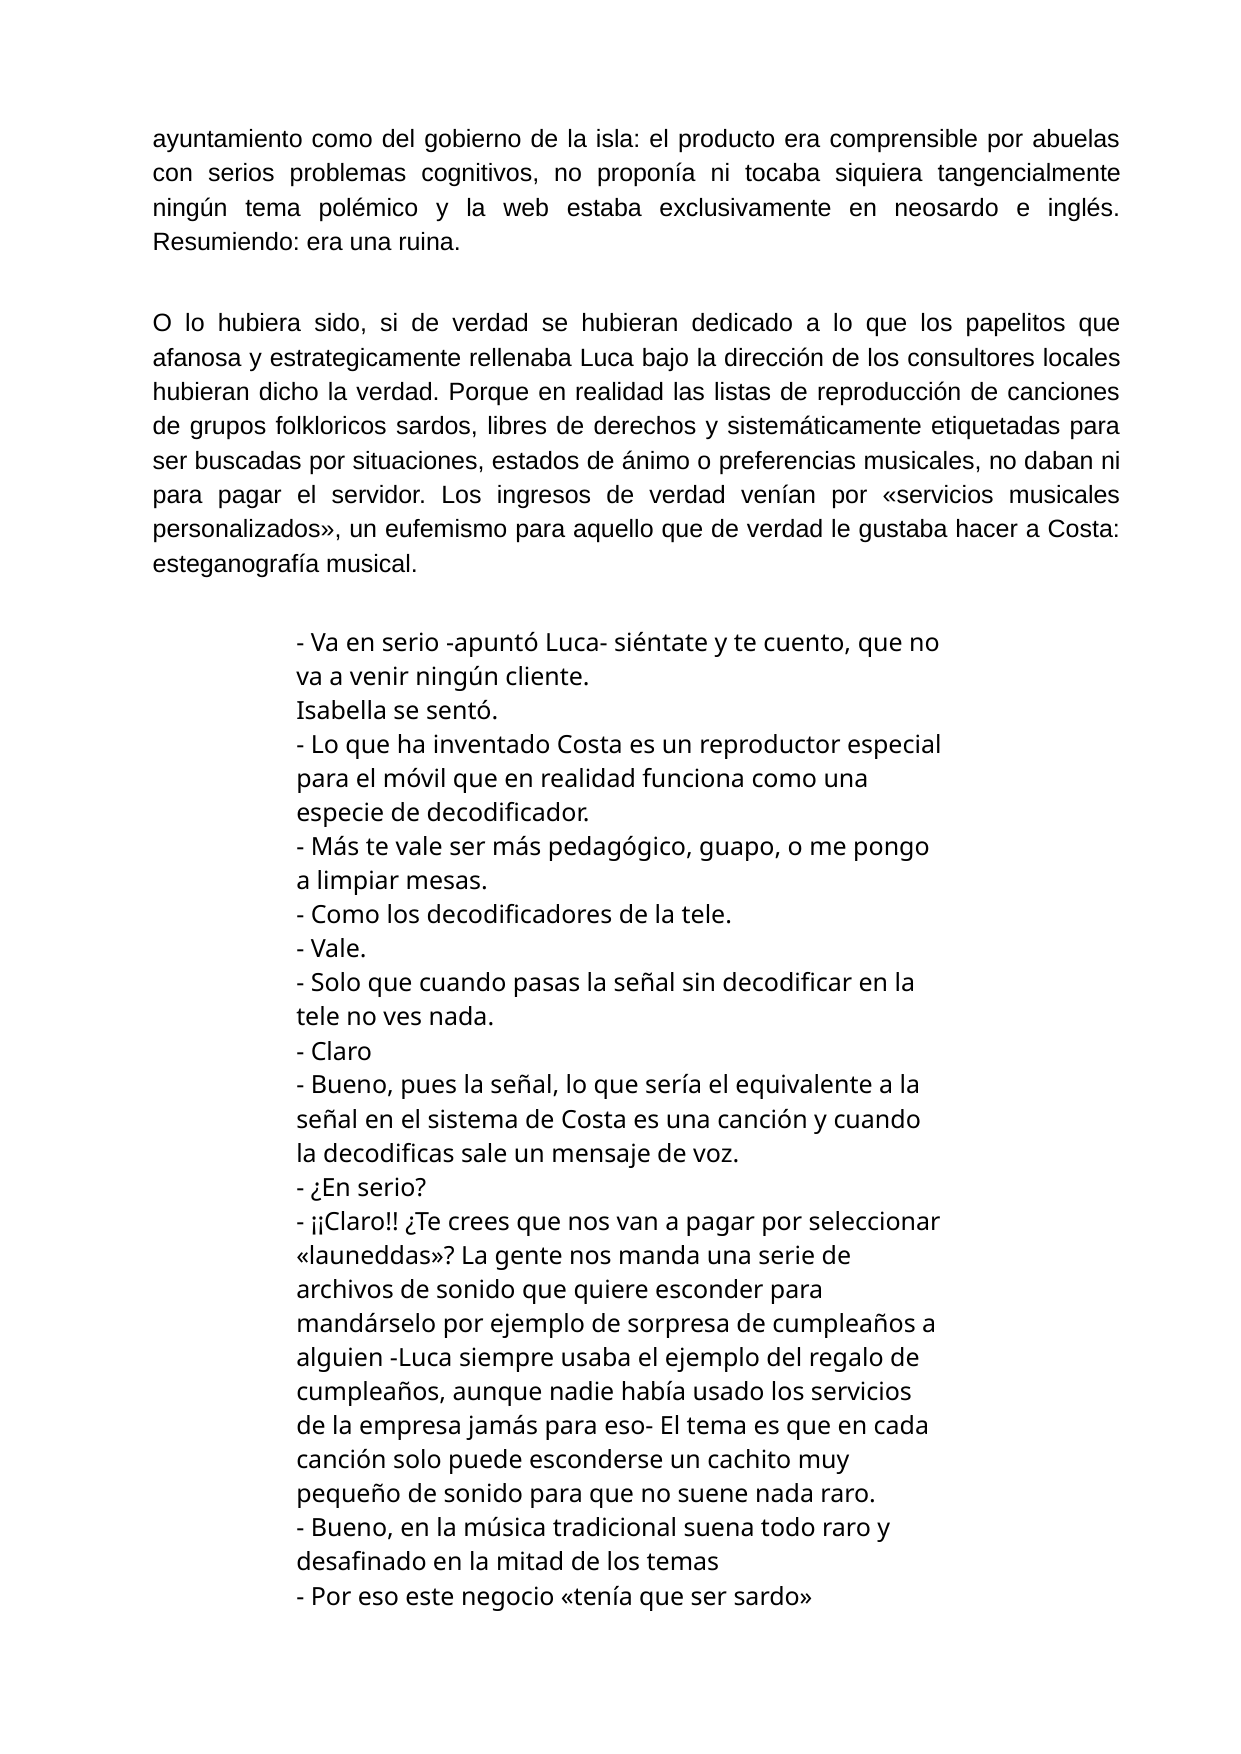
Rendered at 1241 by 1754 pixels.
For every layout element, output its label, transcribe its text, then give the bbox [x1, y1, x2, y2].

text O lo hubiera sido, si de verdad se hubieran dedicado a lo que los papelitos que afanosa y estrategicamente rellenaba Luca bajo la dirección de los consultores locales hubieran dicho la verdad. Porque en realidad las listas de reproducción de canciones de grupos folkloricos sardos, libres de derechos y sistemáticamente etiquetadas para ser buscadas por situaciones, estados de ánimo o preferencias musicales, no daban ni para pagar el servidor. Los ingresos de verdad venían por «servicios musicales personalizados», un eufemismo para aquello que de verdad le gustaba hacer a Costa: esteganografía musical. [152, 302, 1122, 577]
text ayuntamiento como del gobierno de la isla: el producto era comprensible por abuelas con serios problemas cognitivos, no proponía ni tocaba siquiera tangencialmente ningún tema polémico y la web estaba exclusivamente en neosardo e inglés. Resumiendo: era una ruina. [152, 118, 1122, 256]
text - Va en serio -apuntó Luca- siéntate y te cuento, que no va a venir ningún cliente. Isabella se sentó. - Lo que ha inventado Costa es un reproductor especial para el móvil que en realidad funciona como una especie de decodificador. - Más te vale ser más pedagógico, guapo, o me pongo a limpiar mesas. - Como los decodificadores de la tele. - Vale. - Solo que cuando pasas la señal sin decodificar en la tele no ves nada. - Claro - Bueno, pues la señal, lo que sería el equivalente a la señal en el sistema de Costa es una canción y cuando la decodificas sale un mensaje de voz. - ¿En serio? - ¡¡Claro!! ¿Te crees que nos van a pagar por seleccionar «launeddas»? La gente nos manda una serie de archivos de sonido que quiere esconder para mandárselo por ejemplo de sorpresa de cumpleaños a alguien -Luca siempre usaba el ejemplo del regalo de cumpleaños, aunque nadie había usado los servicios de la empresa jamás para eso- El tema es que en cada canción solo puede esconderse un cachito muy pequeño de sonido para que no suene nada raro. - Bueno, en la música tradicional suena todo raro y desafinado en la mitad de los temas - Por eso este negocio «tenía que ser sardo» [296, 624, 944, 1612]
